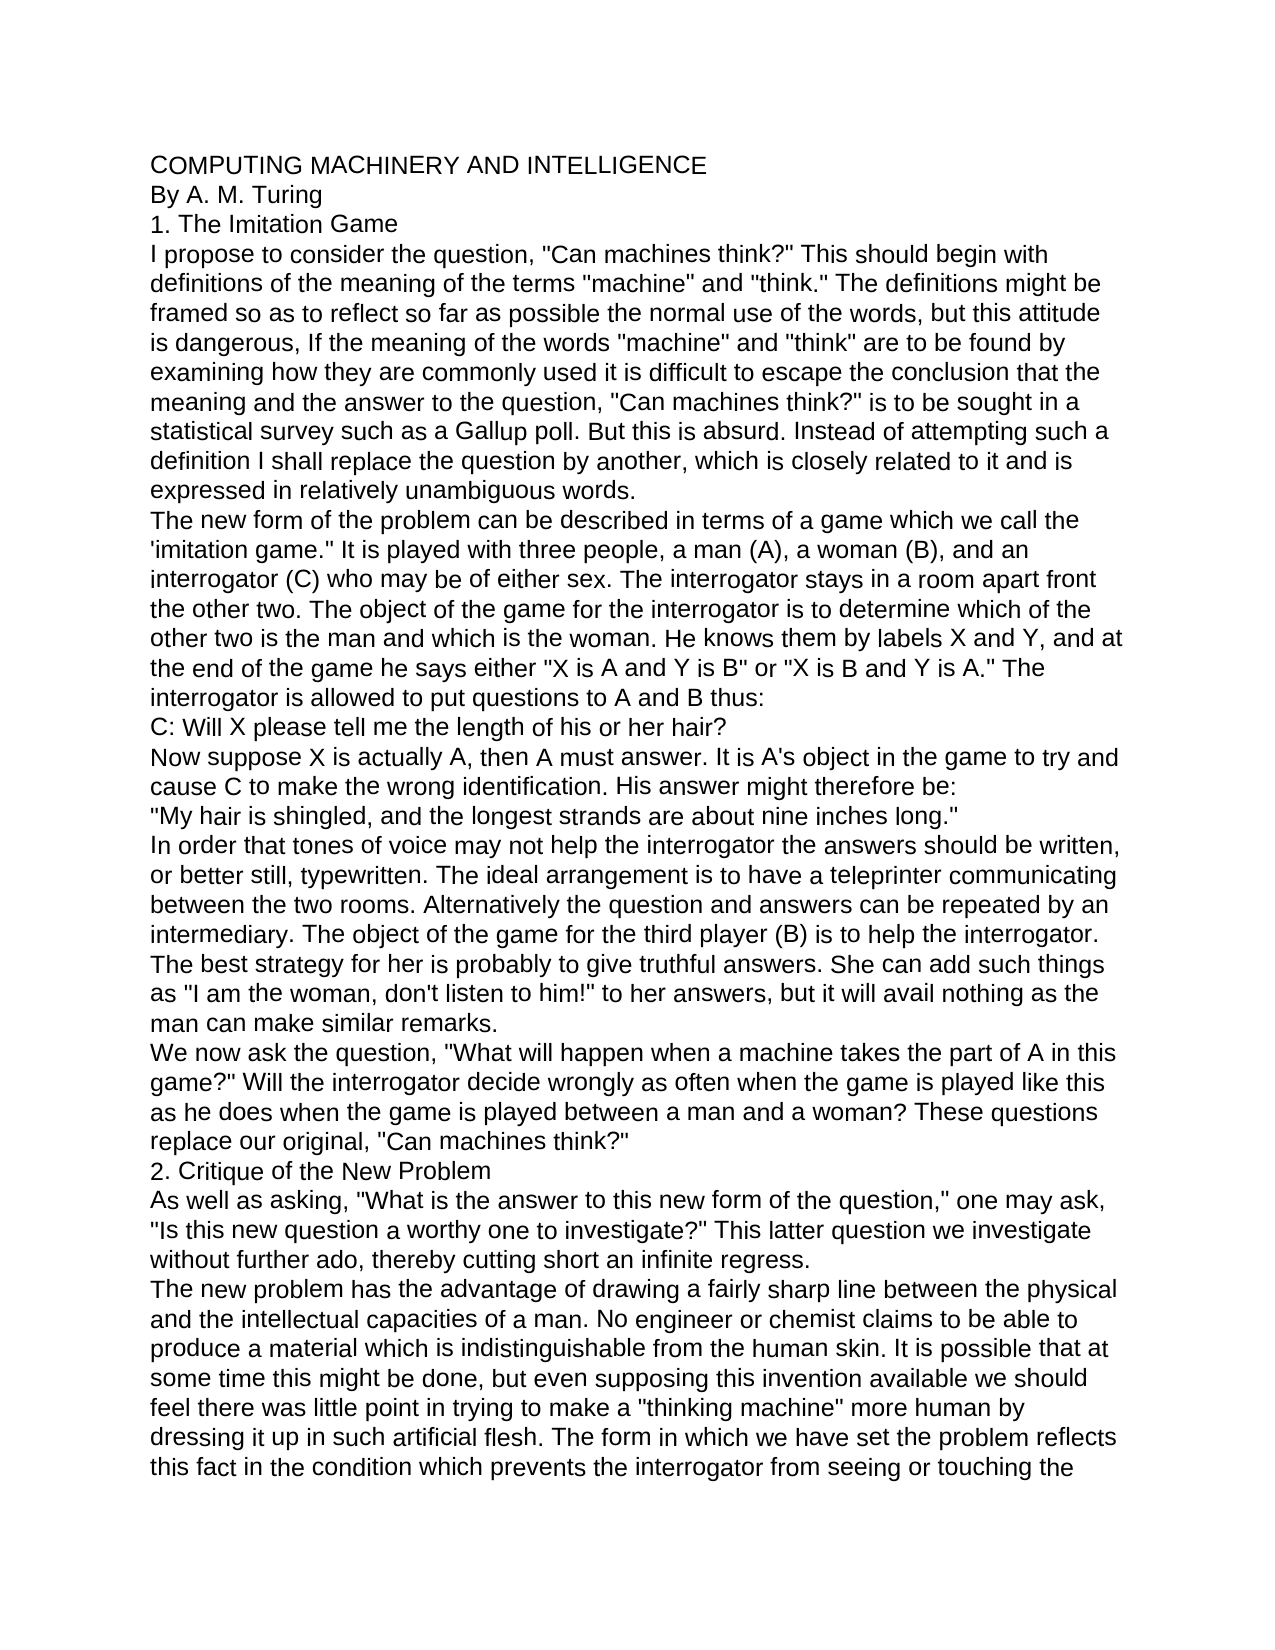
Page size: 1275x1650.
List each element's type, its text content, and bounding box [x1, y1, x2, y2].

text 1. The Imitation Game [150, 209, 1125, 239]
text Now suppose X is actually A, then A must answer. It is A's object in the game to try and cause C to make the wrong identification. His answer might therefore be: [150, 742, 1125, 801]
text The new form of the problem can be described in terms of a game which we call the 'imitation game." It is played with three people, a man (A), a woman (B), and an interrogator (C) who may be of either sex. The interrogator stays in a room apart front the other two. The object of the game for the interrogator is to determine which of the other two is the man and which is the woman. He knows them by labels X and Y, and at the end of the game he says either "X is A and Y is B" or "X is B and Y is A." The interrogator is allowed to put questions to A and B thus: [150, 505, 1125, 712]
text We now ask the question, "What will happen when a machine takes the part of A in this game?" Will the interrogator decide wrongly as often when the game is played like this as he does when the game is played between a man and a woman? These questions replace our original, "Can machines think?" [150, 1037, 1125, 1156]
text The new problem has the advantage of drawing a fairly sharp line between the physical and the intellectual capacities of a man. No engineer or chemist claims to be able to produce a material which is indistinguishable from the human skin. It is possible that at some time this might be done, but even supposing this invention available we should feel there was little point in trying to make a "thinking machine" more human by dressing it up in such artificial flesh. The form in which we have set the problem reflects this fact in the condition which prevents the interrogator from seeing or touching the [150, 1274, 1125, 1481]
text COMPUTING MACHINERY AND INTELLIGENCE [150, 150, 1125, 179]
text I propose to consider the question, "Can machines think?" This should begin with definitions of the meaning of the terms "machine" and "think." The definitions might be framed so as to reflect so far as possible the normal use of the words, but this attitude is dangerous, If the meaning of the words "machine" and "think" are to be found by examining how they are commonly used it is difficult to escape the conclusion that the meaning and the answer to the question, "Can machines think?" is to be sought in a statistical survey such as a Gallup poll. But this is absurd. Instead of attempting such a definition I shall replace the question by another, which is closely related to it and is expressed in relatively unambiguous words. [150, 239, 1125, 505]
text C: Will X please tell me the length of his or her hair? [150, 712, 1125, 742]
text 2. Critique of the New Problem [150, 1156, 1125, 1185]
text By A. M. Turing [150, 179, 1125, 209]
text "My hair is shingled, and the longest strands are about nine inches long." [150, 801, 1125, 830]
text As well as asking, "What is the answer to this new form of the question," one may ask, "Is this new question a worthy one to investigate?" This latter question we investigate without further ado, thereby cutting short an infinite regress. [150, 1185, 1125, 1274]
text In order that tones of voice may not help the interrogator the answers should be written, or better still, typewritten. The ideal arrangement is to have a teleprinter communicating between the two rooms. Alternatively the question and answers can be repeated by an intermediary. The object of the game for the third player (B) is to help the interrogator. The best strategy for her is probably to give truthful answers. She can add such things as "I am the woman, don't listen to him!" to her answers, but it will avail nothing as the man can make similar remarks. [150, 830, 1125, 1037]
